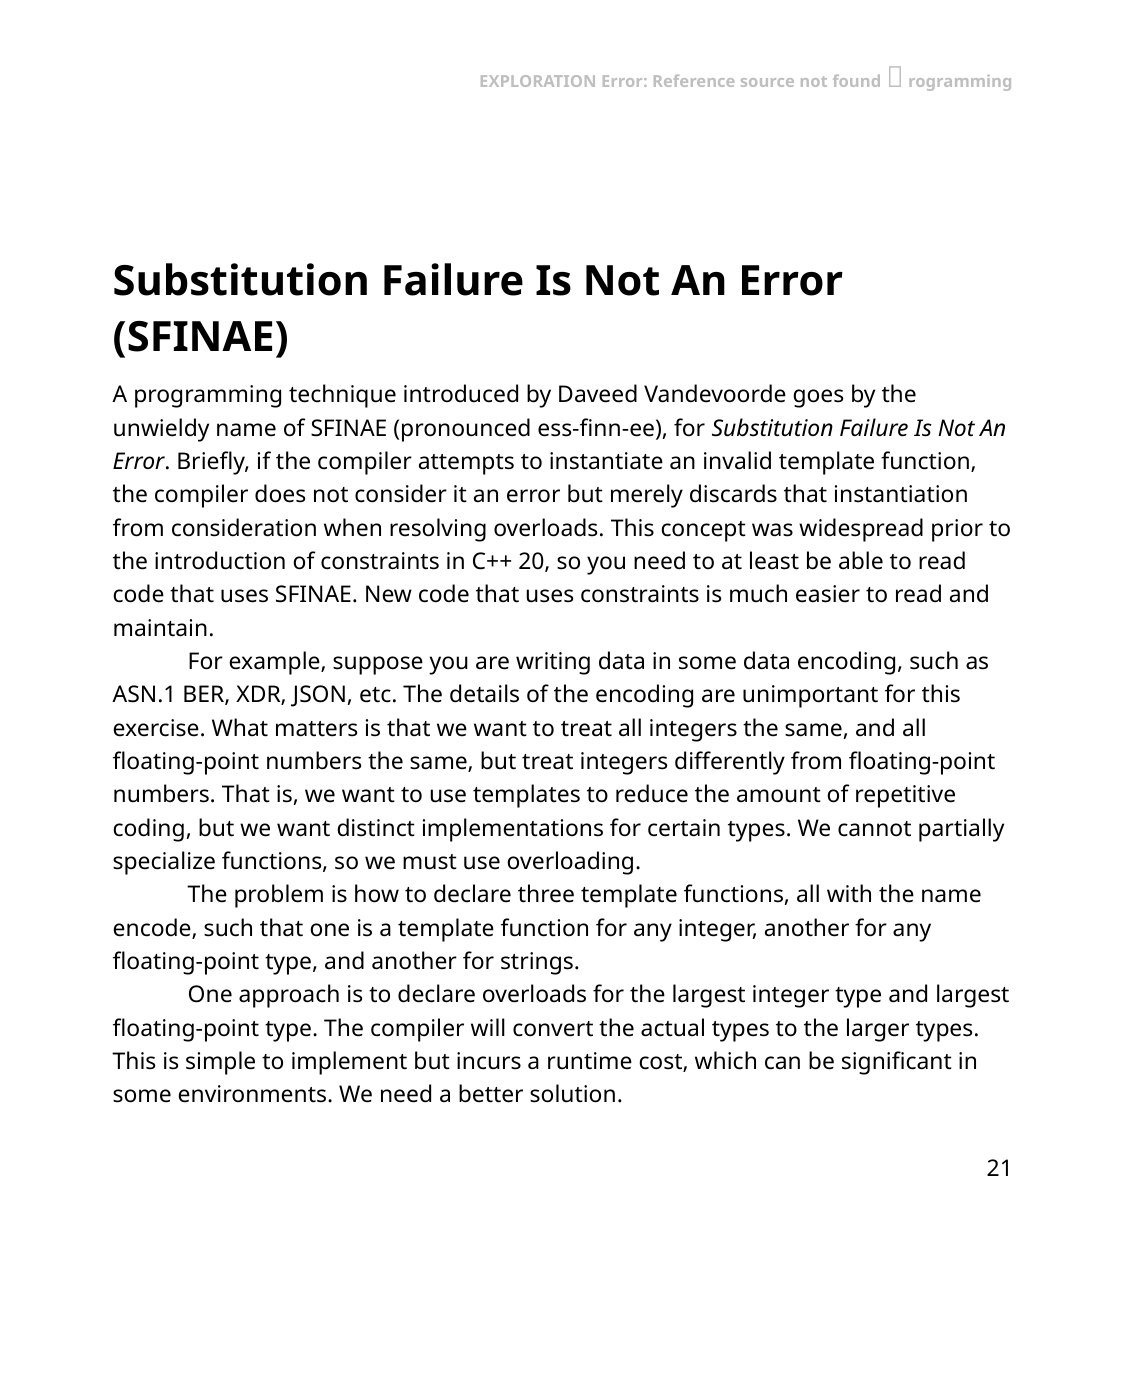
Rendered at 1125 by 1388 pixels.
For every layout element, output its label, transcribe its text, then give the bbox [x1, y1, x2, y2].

text A programming technique introduced by Daveed Vandevoorde goes by the unwieldy name of SFINAE (pronounced ess-finn-ee), for Substitution Failure Is Not An Error. Briefly, if the compiler attempts to instantiate an invalid template function, the compiler does not consider it an error but merely discards that instantiation from consideration when resolving overloads. This concept was widespread prior to the introduction of constraints in C++ 20, so you need to at least be able to read code that uses SFINAE. New code that uses constraints is much easier to read and maintain. [112, 376, 1012, 643]
subtitle Substitution Failure Is Not An Error (SFINAE) [112, 250, 1012, 364]
text For example, suppose you are writing data in some data encoding, such as ASN.1 BER, XDR, JSON, etc. The details of the encoding are unimportant for this exercise. What matters is that we want to treat all integers the same, and all floating-point numbers the same, but treat integers differently from floating-point numbers. That is, we want to use templates to reduce the amount of repetitive coding, but we want distinct implementations for certain types. We cannot partially specialize functions, so we must use overloading. [112, 643, 1012, 876]
text One approach is to declare overloads for the largest integer type and largest floating-point type. The compiler will convert the actual types to the larger types. This is simple to implement but incurs a runtime cost, which can be significant in some environments. We need a better solution. [112, 976, 1012, 1110]
text The problem is how to declare three template functions, all with the name encode, such that one is a template function for any integer, another for any floating-point type, and another for strings. [112, 876, 1012, 976]
